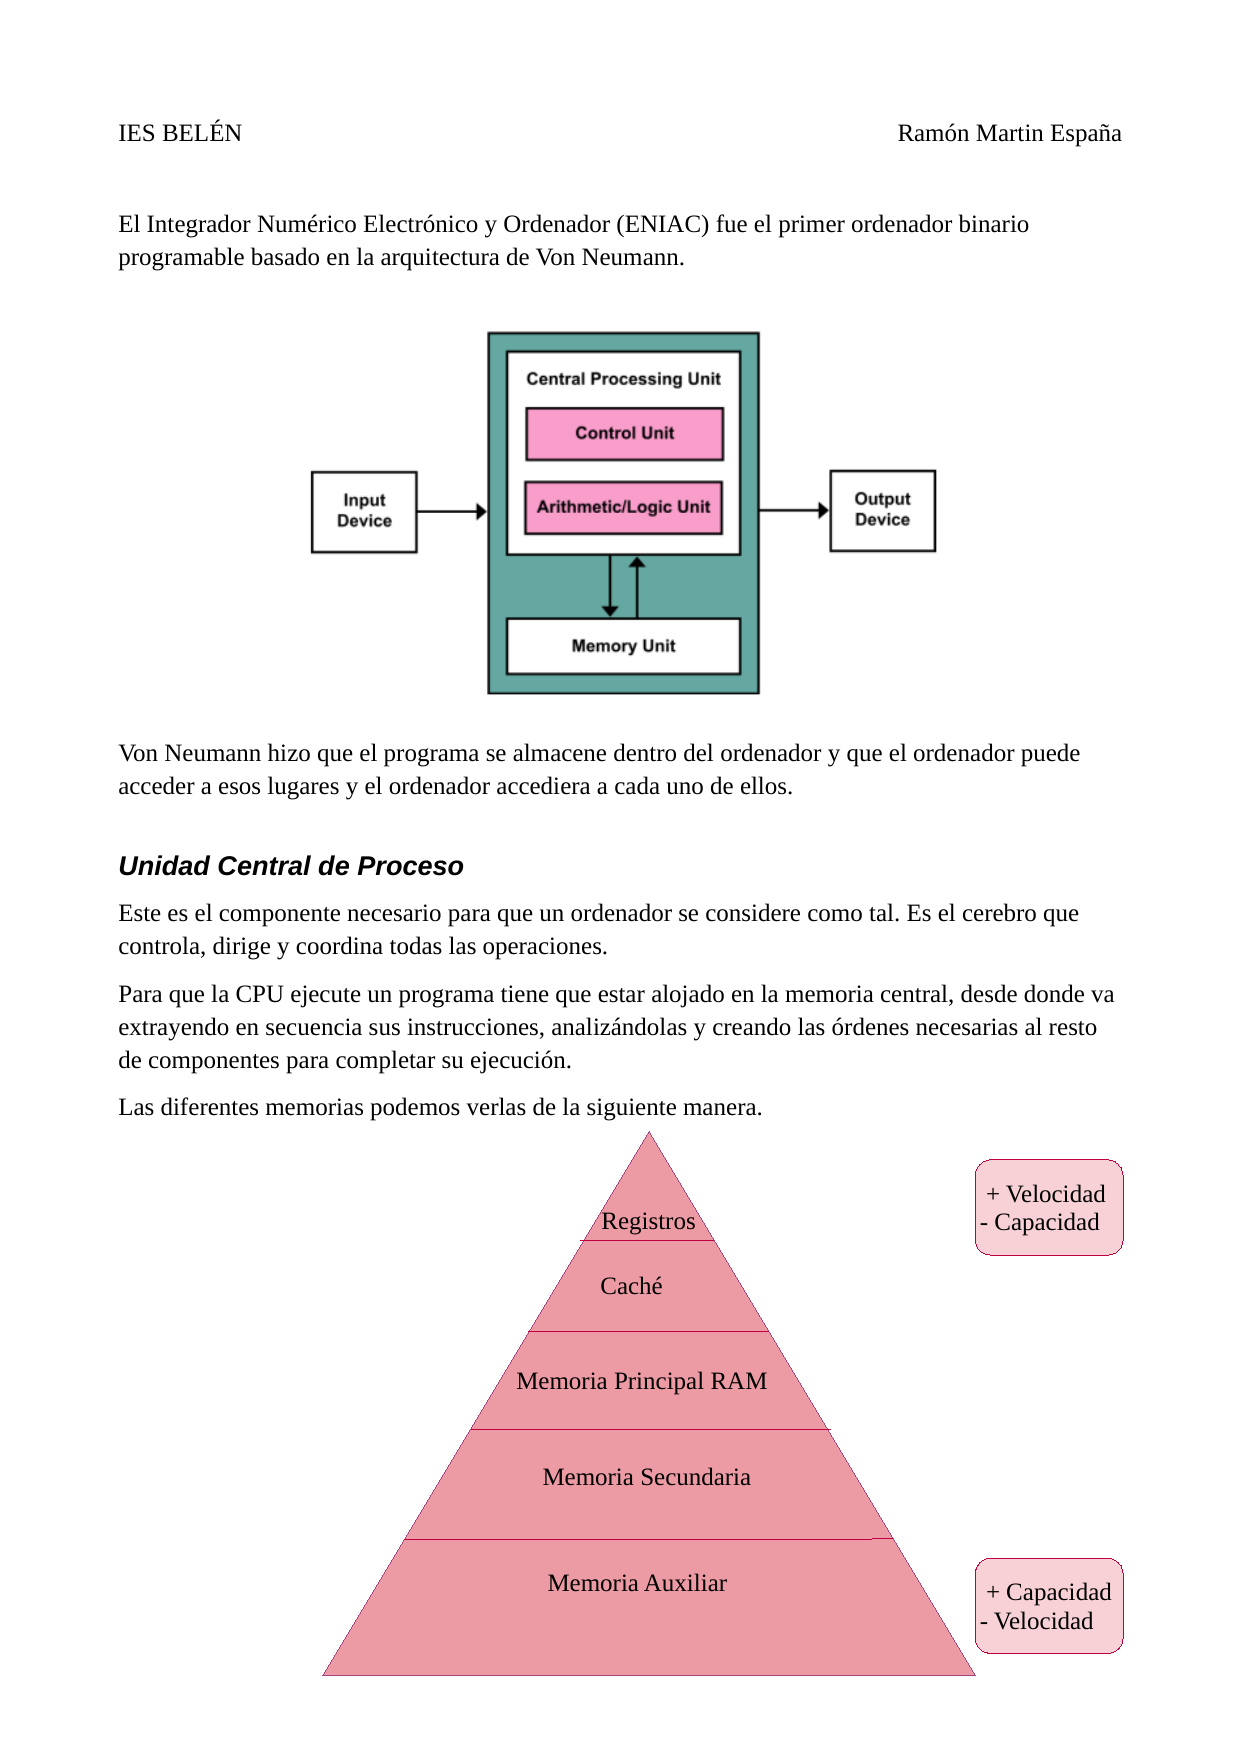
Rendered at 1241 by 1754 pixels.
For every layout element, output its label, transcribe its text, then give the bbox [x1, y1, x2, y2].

text Las diferentes memorias podemos verlas de la siguiente manera. [118, 1092, 1122, 1121]
subtitle Unidad Central de Proceso [118, 849, 1122, 881]
text Este es el componente necesario para que un ordenador se considere como tal. Es el cerebro que controla, dirige y coordina todas las operaciones. [118, 898, 1122, 960]
picture [285, 308, 955, 701]
text Para que la CPU ejecute un programa tiene que estar alojado en la memoria central, desde donde va extrayendo en secuencia sus instrucciones, analizándolas y creando las órdenes necesarias al resto de componentes para completar su ejecución. [118, 979, 1122, 1073]
text El Integrador Numérico Electrónico y Ordenador (ENIAC) fue el primer ordenador binario programable basado en la arquitectura de Von Neumann. [118, 209, 1122, 271]
text Von Neumann hizo que el programa se almacene dentro del ordenador y que el ordenador puede acceder a esos lugares y el ordenador accediera a cada uno de ellos. [118, 738, 1122, 800]
